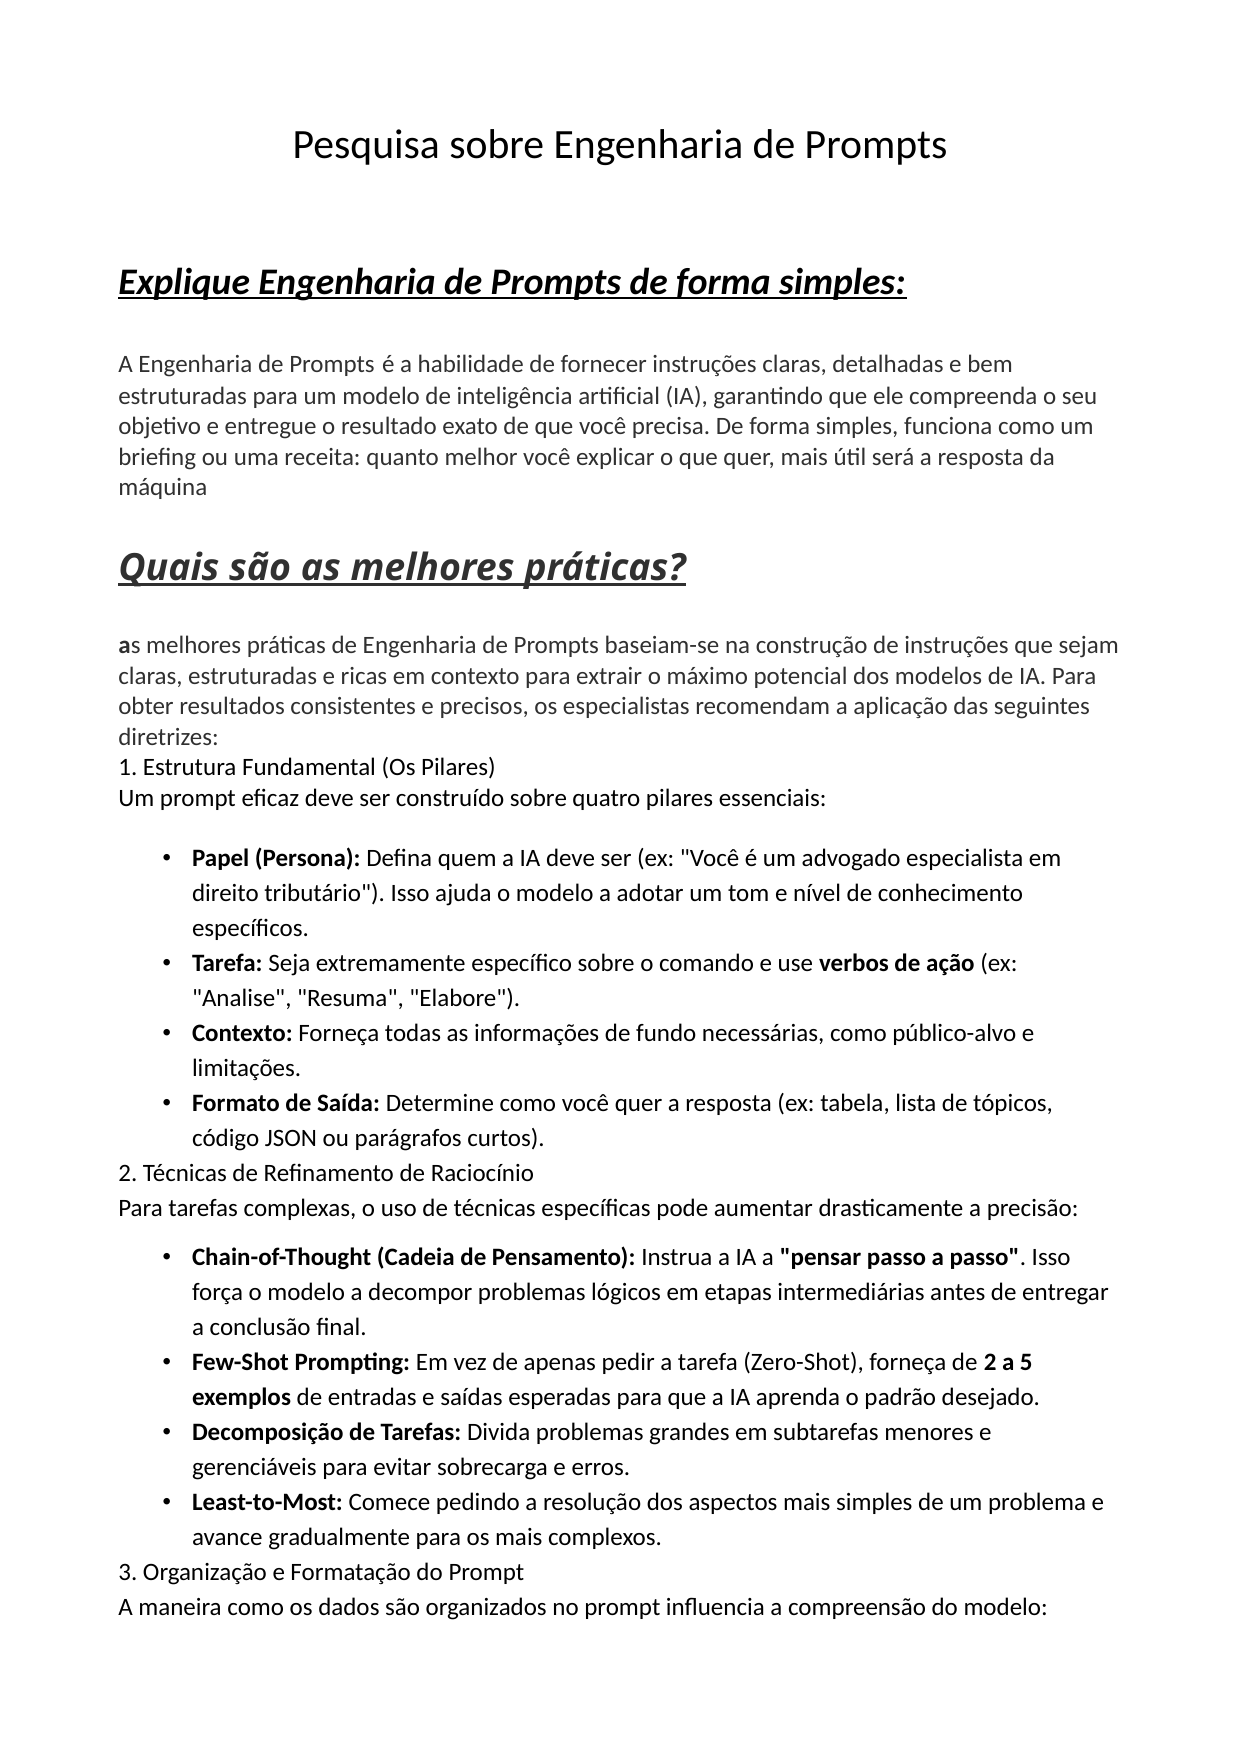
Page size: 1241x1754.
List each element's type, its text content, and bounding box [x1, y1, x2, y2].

text 3. Organização e Formatação do Prompt [118, 1557, 1122, 1587]
text A Engenharia de Prompts é a habilidade de fornecer instruções claras, detalhadas e bem estruturadas para um modelo de inteligência artificial (IA), garantindo que ele compreenda o seu objetivo e entregue o resultado exato de que você precisa. De forma simples, funciona como um briefing ou uma receita: quanto melhor você explicar o que quer, mais útil será a resposta da máquina [118, 342, 1122, 502]
list Papel (Persona): Defina quem a IA deve ser (ex: "Você é um advogado especialista em direito tributário"). Isso ajuda o modelo a adotar um tom e nível de conhecimento específicos. [162, 842, 1122, 942]
list Formato de Saída: Determine como você quer a resposta (ex: tabela, lista de tópicos, código JSON ou parágrafos curtos). [162, 1087, 1122, 1152]
text Pesquisa sobre Engenharia de Prompts [118, 118, 1122, 169]
text Quais são as melhores práticas? [118, 540, 1122, 591]
text Para tarefas complexas, o uso de técnicas específicas pode aumentar drasticamente a precisão: [118, 1192, 1122, 1222]
text A maneira como os dados são organizados no prompt influencia a compreensão do modelo: [118, 1592, 1122, 1622]
text Explique Engenharia de Prompts de forma simples: [118, 258, 1122, 304]
list Decomposição de Tarefas: Divida problemas grandes em subtarefas menores e gerenciáveis para evitar sobrecarga e erros. [162, 1417, 1122, 1482]
text 1. Estrutura Fundamental (Os Pilares) [118, 751, 1122, 782]
list Chain-of-Thought (Cadeia de Pensamento): Instrua a IA a "pensar passo a passo". Isso força o modelo a decompor problemas lógicos em etapas intermediárias antes de entregar a conclusão final. [162, 1242, 1122, 1342]
list Least-to-Most: Comece pedindo a resolução dos aspectos mais simples de um problema e avance gradualmente para os mais complexos. [162, 1487, 1122, 1552]
list Few-Shot Prompting: Em vez de apenas pedir a tarefa (Zero-Shot), forneça de 2 a 5 exemplos de entradas e saídas esperadas para que a IA aprenda o padrão desejado. [162, 1347, 1122, 1412]
text 2. Técnicas de Refinamento de Raciocínio [118, 1157, 1122, 1187]
list Contexto: Forneça todas as informações de fundo necessárias, como público-alvo e limitações. [162, 1017, 1122, 1082]
text as melhores práticas de Engenharia de Prompts baseiam-se na construção de instruções que sejam claras, estruturadas e ricas em contexto para extrair o máximo potencial dos modelos de IA. Para obter resultados consistentes e precisos, os especialistas recomendam a aplicação das seguintes diretrizes: [118, 629, 1122, 751]
list Tarefa: Seja extremamente específico sobre o comando e use verbos de ação (ex: "Analise", "Resuma", "Elabore"). [162, 947, 1122, 1012]
text Um prompt eficaz deve ser construído sobre quatro pilares essenciais: [118, 782, 1122, 812]
